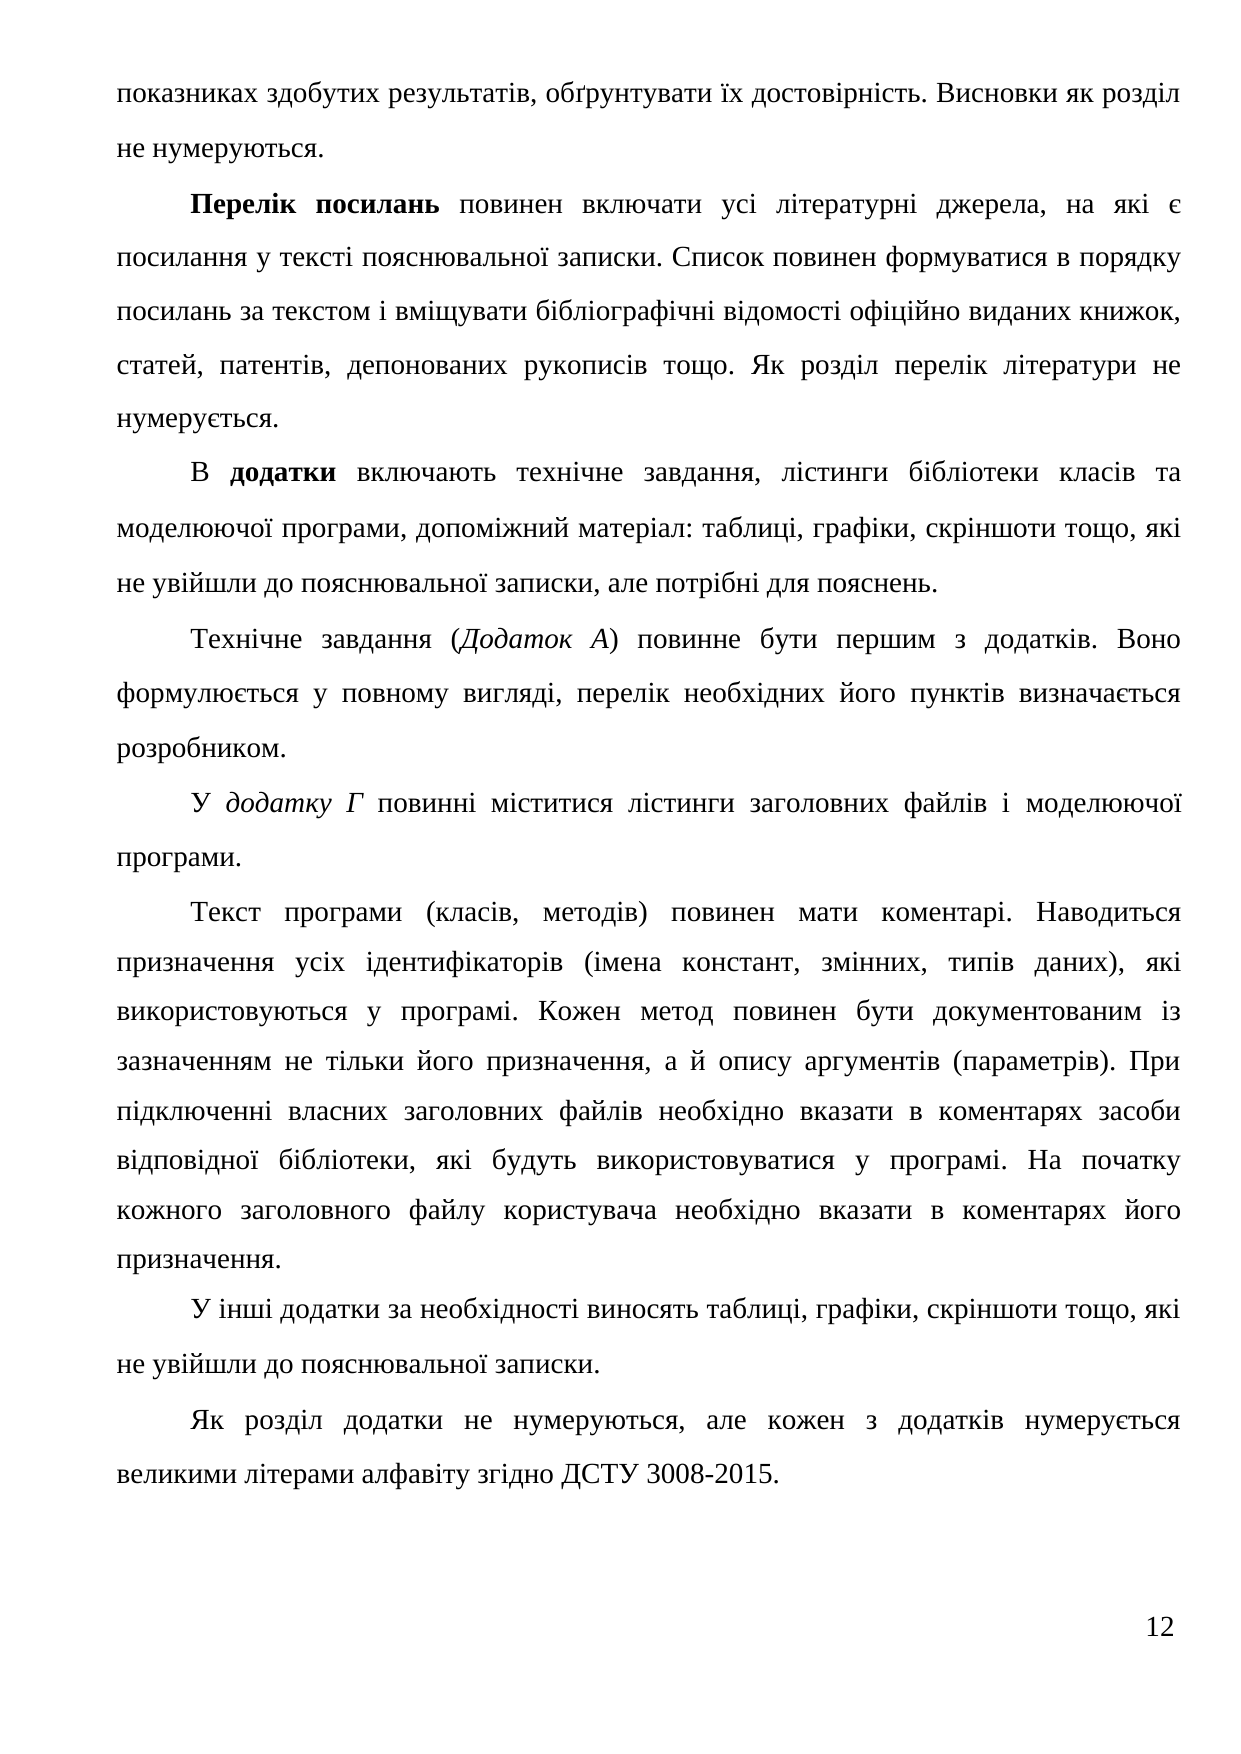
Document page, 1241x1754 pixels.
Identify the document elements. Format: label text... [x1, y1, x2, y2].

text У інші додатки за необхідності виносять таблиці, графіки, скріншоти тощо, які не увійшли до пояснювальної записки. [116, 1291, 1182, 1380]
text показниках здобутих результатів, обґрунтувати їх достовірність. Висновки як розділ не нумеруються. [116, 75, 1182, 164]
text В додатки включають технічне завдання, лістинги бібліотеки класів та моделюючої програми, допоміжний матеріал: таблиці, графіки, скріншоти тощо, які не увійшли до пояснювальної записки, але потрібні для пояснень. [116, 454, 1182, 599]
text Перелік посилань повинен включати усі літературні джерела, на які є посилання у тексті пояснювальної записки. Список повинен формуватися в порядку посилань за текстом і вміщувати бібліографічні відомості офіційно виданих книжок, статей, патентів, депонованих рукописів тощо. Як розділ перелік літератури не нумерується. [116, 186, 1182, 434]
text Технічне завдання (Додаток А) повинне бути першим з додатків. Воно формулюється у повному вигляді, перелік необхідних його пунктів визначається розробником. [116, 621, 1182, 763]
text Текст програми (класів, методів) повинен мати коментарі. Наводиться призначення усіх ідентифікаторів (імена констант, змінних, типів даних), які використовуються у програмі. Кожен метод повинен бути документованим із зазначенням не тільки його призначення, а й опису аргументів (параметрів). При підключенні власних заголовних файлів необхідно вказати в коментарях засоби відповідної бібліотеки, які будуть використовуватися у програмі. На початку кожного заголовного файлу користувача необхідно вказати в коментарях його призначення. [116, 894, 1182, 1275]
text У додатку Г повинні міститися лістинги заголовних файлів і моделюючої програми. [116, 785, 1182, 873]
text Як розділ додатки не нумеруються, але кожен з додатків нумерується великими літерами алфавіту згідно ДСТУ 3008-2015. [116, 1402, 1182, 1490]
